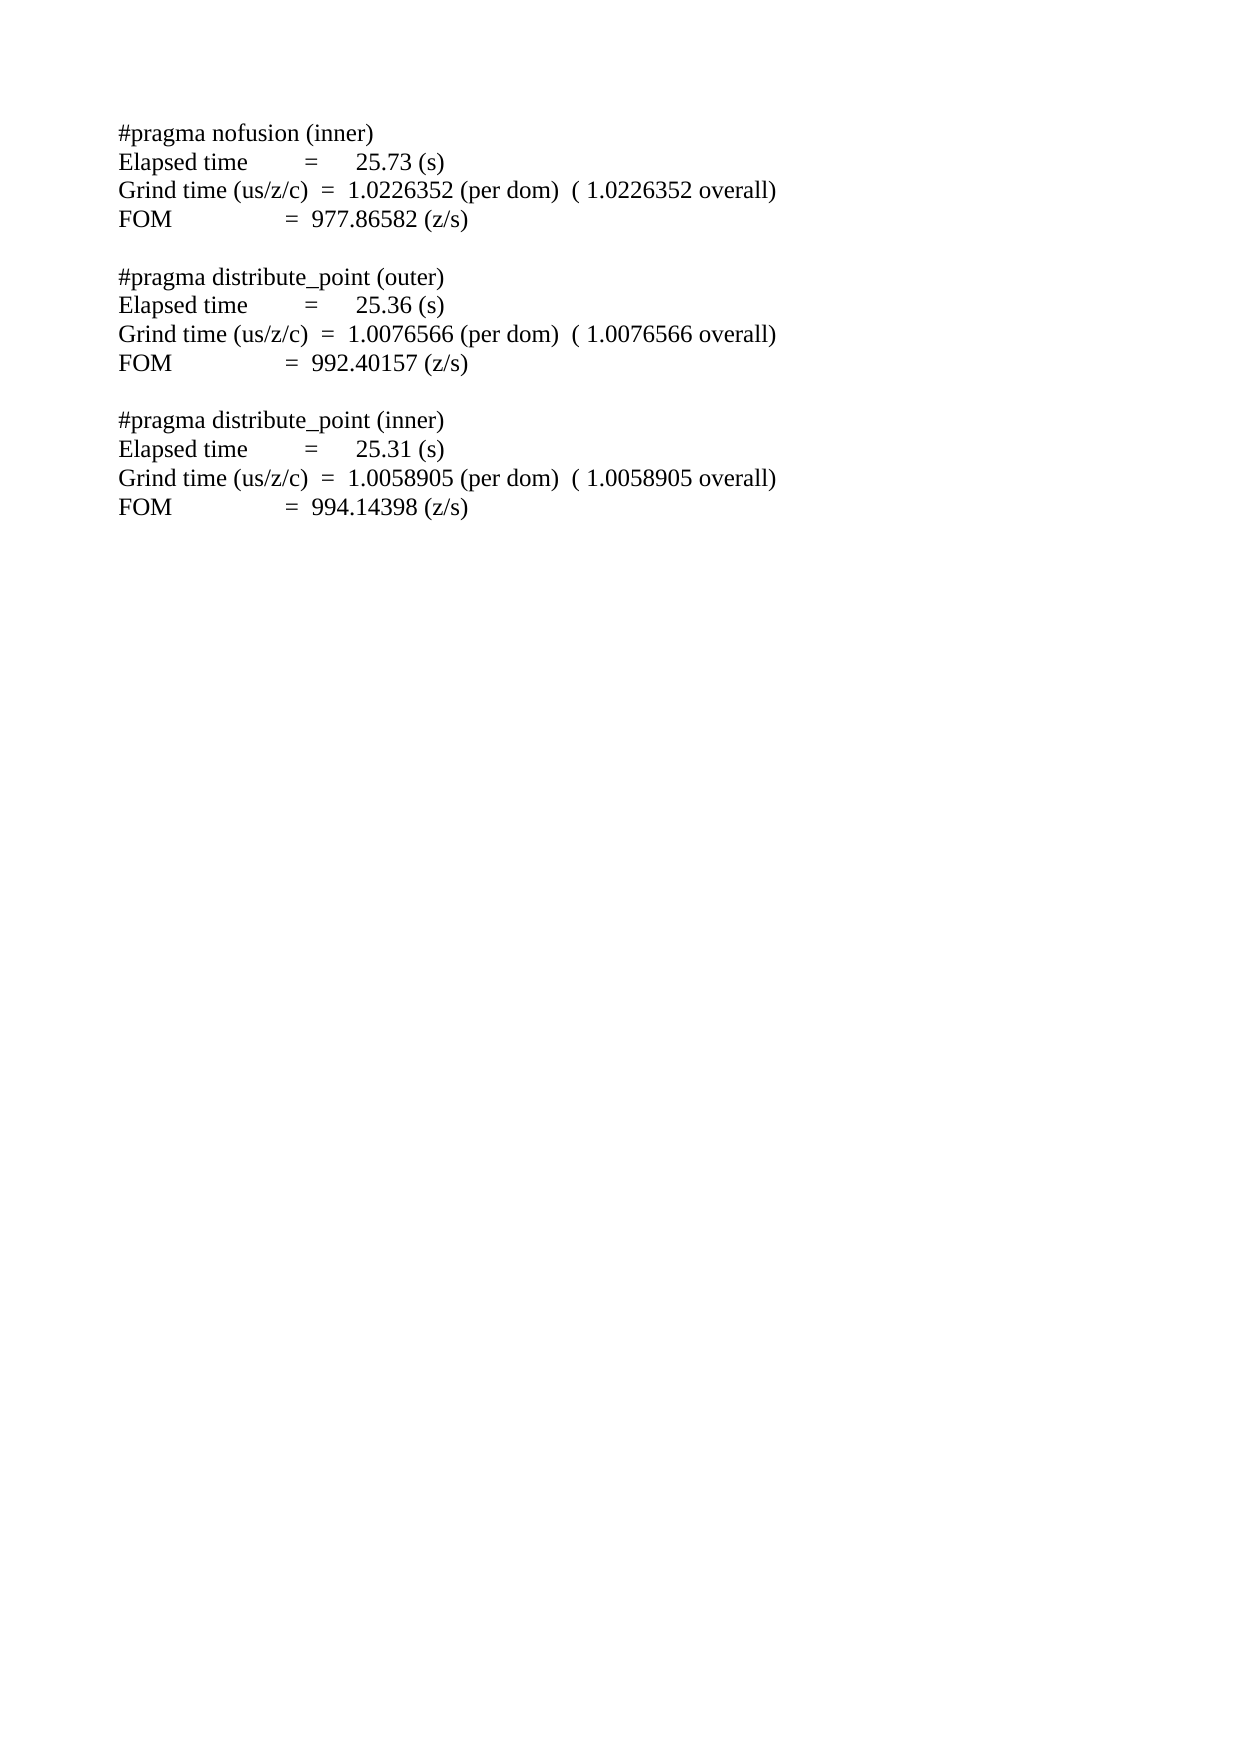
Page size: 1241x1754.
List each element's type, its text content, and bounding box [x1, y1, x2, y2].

text Grind time (us/z/c) = 1.0058905 (per dom) ( 1.0058905 overall) [118, 463, 1122, 492]
text Elapsed time = 25.31 (s) [118, 434, 1122, 463]
text Elapsed time = 25.36 (s) [118, 291, 1122, 319]
text Elapsed time = 25.73 (s) [118, 147, 1122, 176]
text #pragma nofusion (inner) [118, 118, 1122, 147]
text FOM = 994.14398 (z/s) [118, 492, 1122, 521]
text Grind time (us/z/c) = 1.0226352 (per dom) ( 1.0226352 overall) [118, 176, 1122, 204]
text #pragma distribute_point (inner) [118, 406, 1122, 434]
text Grind time (us/z/c) = 1.0076566 (per dom) ( 1.0076566 overall) [118, 319, 1122, 348]
text FOM = 977.86582 (z/s) [118, 204, 1122, 233]
text FOM = 992.40157 (z/s) [118, 348, 1122, 377]
text #pragma distribute_point (outer) [118, 262, 1122, 291]
